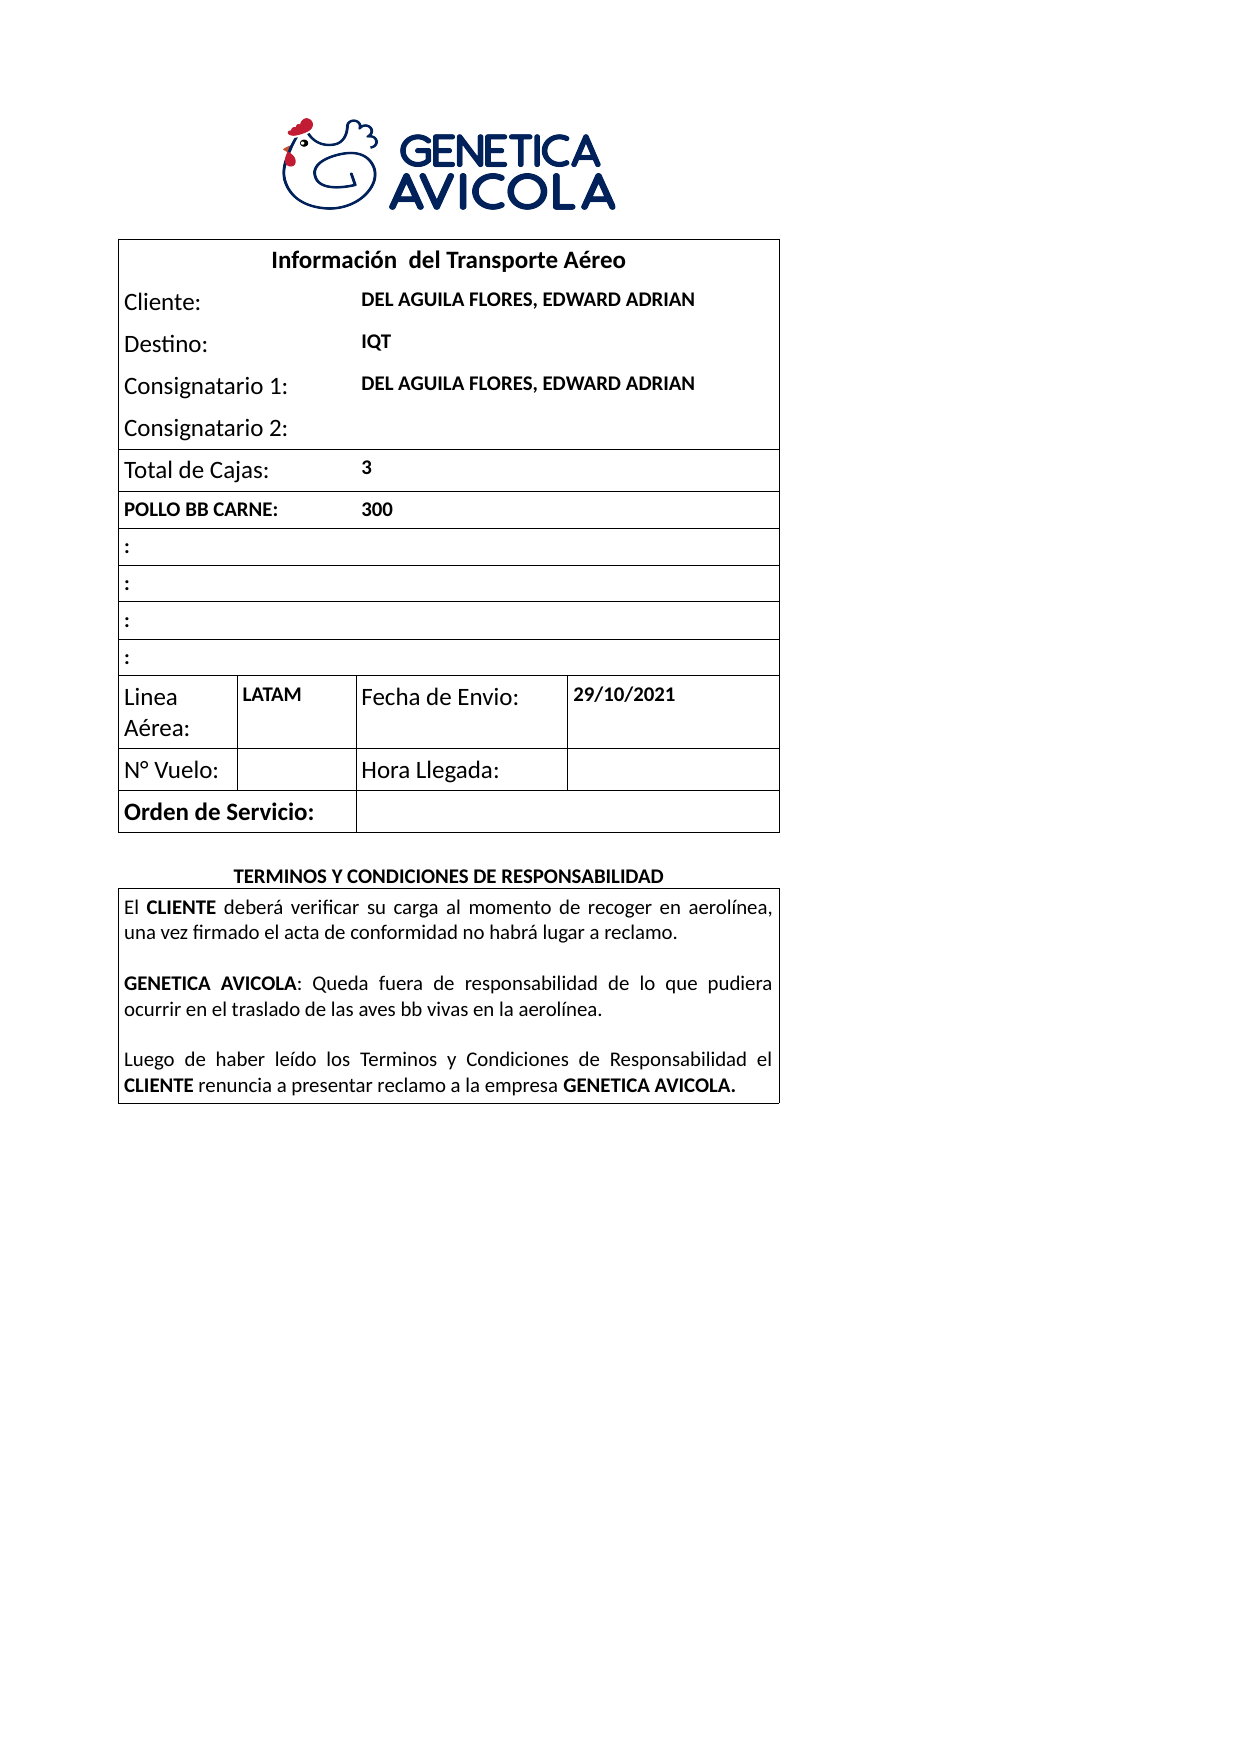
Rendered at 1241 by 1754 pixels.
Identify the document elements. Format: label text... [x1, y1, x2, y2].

table_cell : [119, 602, 356, 638]
table_cell [238, 749, 356, 790]
table_cell LATAM [238, 676, 356, 748]
table_cell [356, 566, 779, 601]
picture [282, 118, 616, 210]
table_cell 300 [356, 492, 779, 527]
table_cell El CLIENTE deberá verificar su carga al momento de recoger en aerolínea, una vez firmado el acta de conformidad no habrá lugar a reclamo. GENETICA AVICOLA: Queda fuera de responsabilidad de lo que pudiera ocurrir en el traslado de las aves bb vivas en la aerolínea. Luego de haber leído los Terminos y Condiciones de Responsabilidad el CLIENTE renuncia a presentar reclamo a la empresa GENETICA AVICOLA. [119, 889, 779, 1103]
table_cell N° Vuelo: [119, 749, 237, 790]
table_cell [568, 749, 779, 790]
table_cell Orden de Servicio: [119, 791, 356, 832]
table_cell : [119, 566, 356, 601]
table_cell Hora Llegada: [357, 749, 567, 790]
table_header Información del Transporte Aéreo [119, 240, 779, 281]
table_cell Cliente: [119, 281, 356, 322]
table_cell 3 [356, 450, 779, 491]
table_cell [356, 406, 779, 448]
table_cell Consignatario 2: [119, 406, 356, 448]
table_cell Consignatario 1: [119, 365, 356, 406]
table_cell Destino: [119, 323, 356, 364]
table_cell : [119, 640, 356, 675]
table_cell : [119, 529, 356, 564]
table_cell Linea Aérea: [119, 676, 237, 748]
table_cell [356, 529, 779, 564]
table_cell [357, 791, 779, 832]
table_cell TERMINOS Y CONDICIONES DE RESPONSABILIDAD [118, 833, 779, 888]
table_cell [356, 602, 779, 638]
table_cell Fecha de Envio: [357, 676, 567, 748]
table_cell DEL AGUILA FLORES, EDWARD ADRIAN [356, 365, 779, 406]
table_cell DEL AGUILA FLORES, EDWARD ADRIAN [356, 281, 779, 322]
table_cell Total de Cajas: [119, 450, 356, 491]
table_cell IQT [356, 323, 779, 364]
table_cell [356, 640, 779, 675]
table_cell 29/10/2021 [568, 676, 779, 748]
table_cell POLLO BB CARNE: [119, 492, 356, 527]
